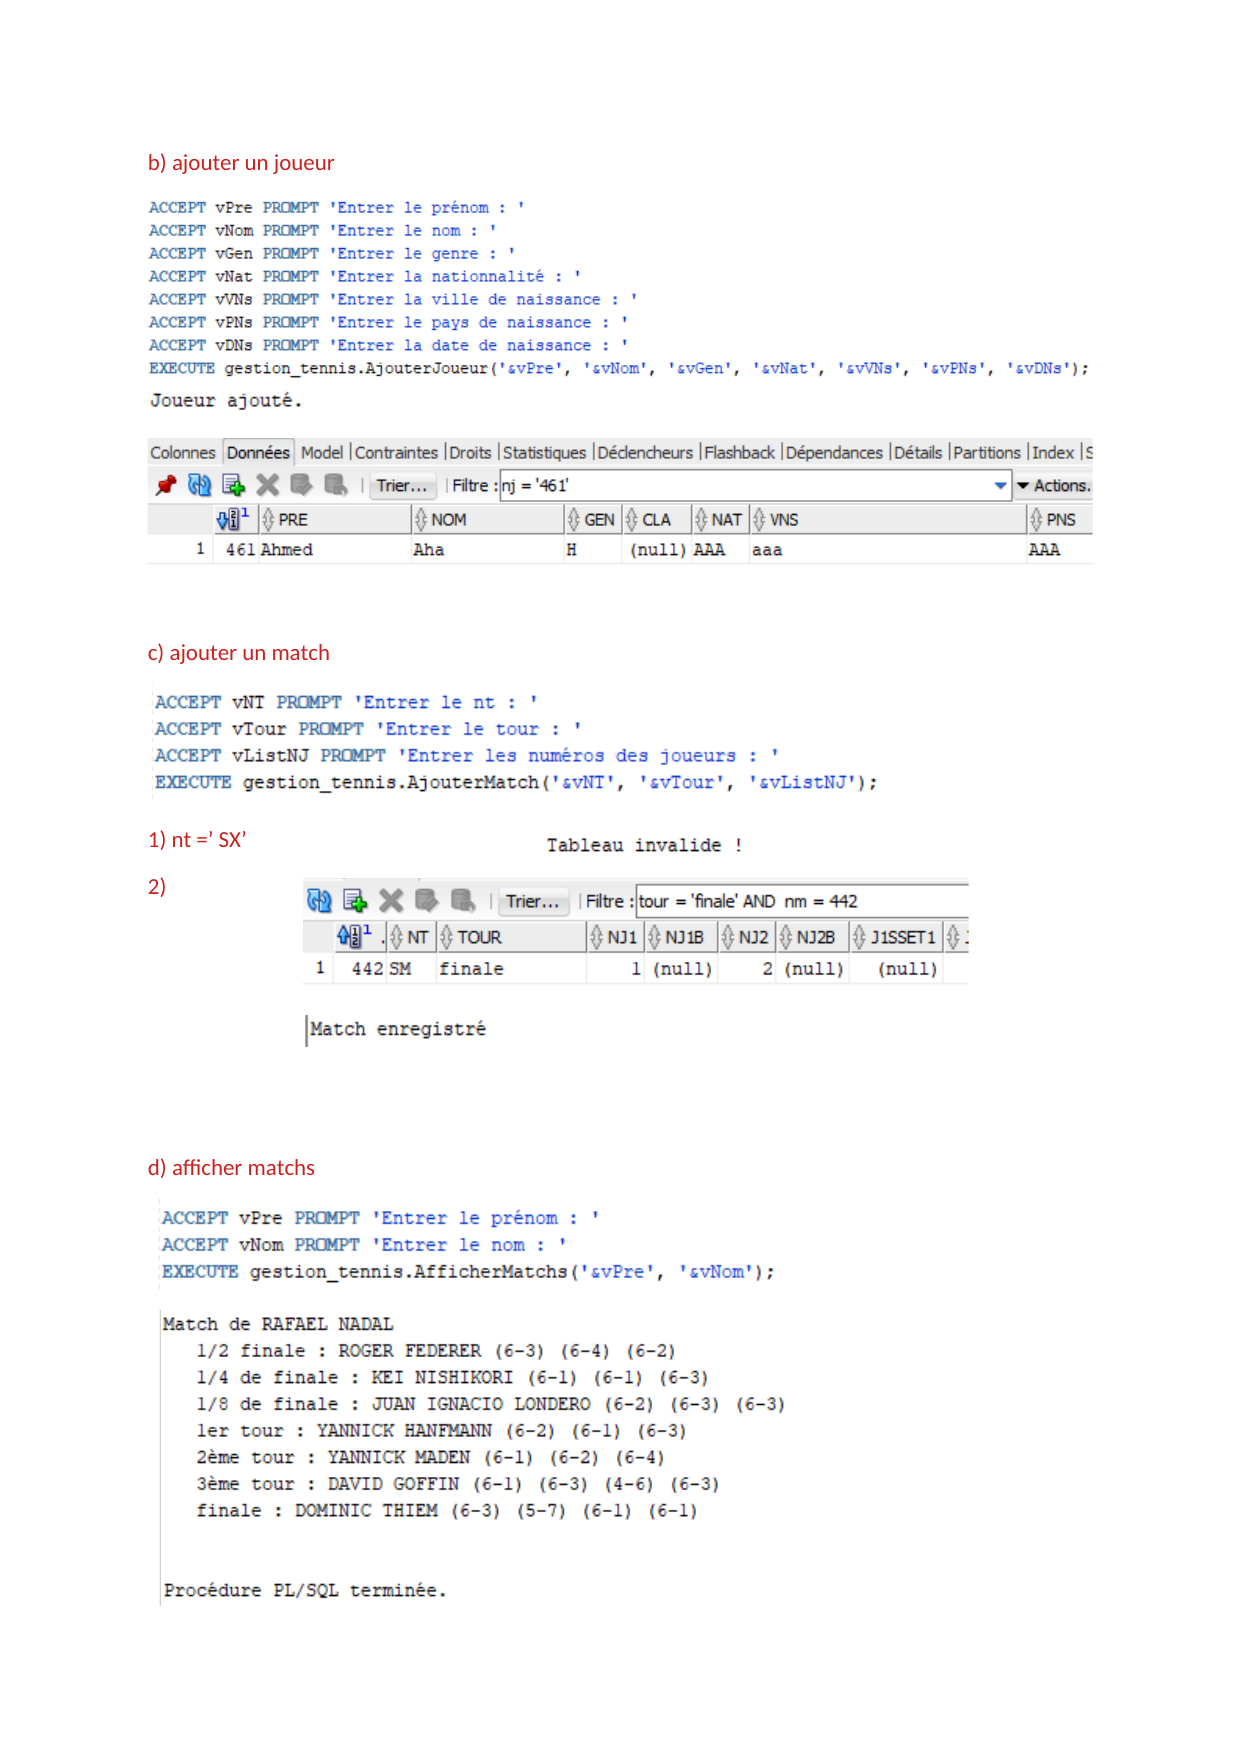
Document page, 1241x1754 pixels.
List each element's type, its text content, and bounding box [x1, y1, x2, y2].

picture [303, 878, 969, 986]
picture [147, 194, 1093, 418]
picture [159, 1310, 807, 1606]
text 1) nt =’ SX’ [148, 826, 1093, 854]
text d) afficher matchs [148, 1153, 1093, 1181]
picture [305, 1015, 498, 1047]
picture [158, 1199, 789, 1289]
picture [547, 829, 749, 863]
text c) ajouter un match [148, 638, 1093, 667]
picture [152, 685, 884, 801]
picture [147, 438, 1093, 569]
text 2) [148, 872, 1093, 900]
text b) ajouter un joueur [148, 148, 1093, 176]
